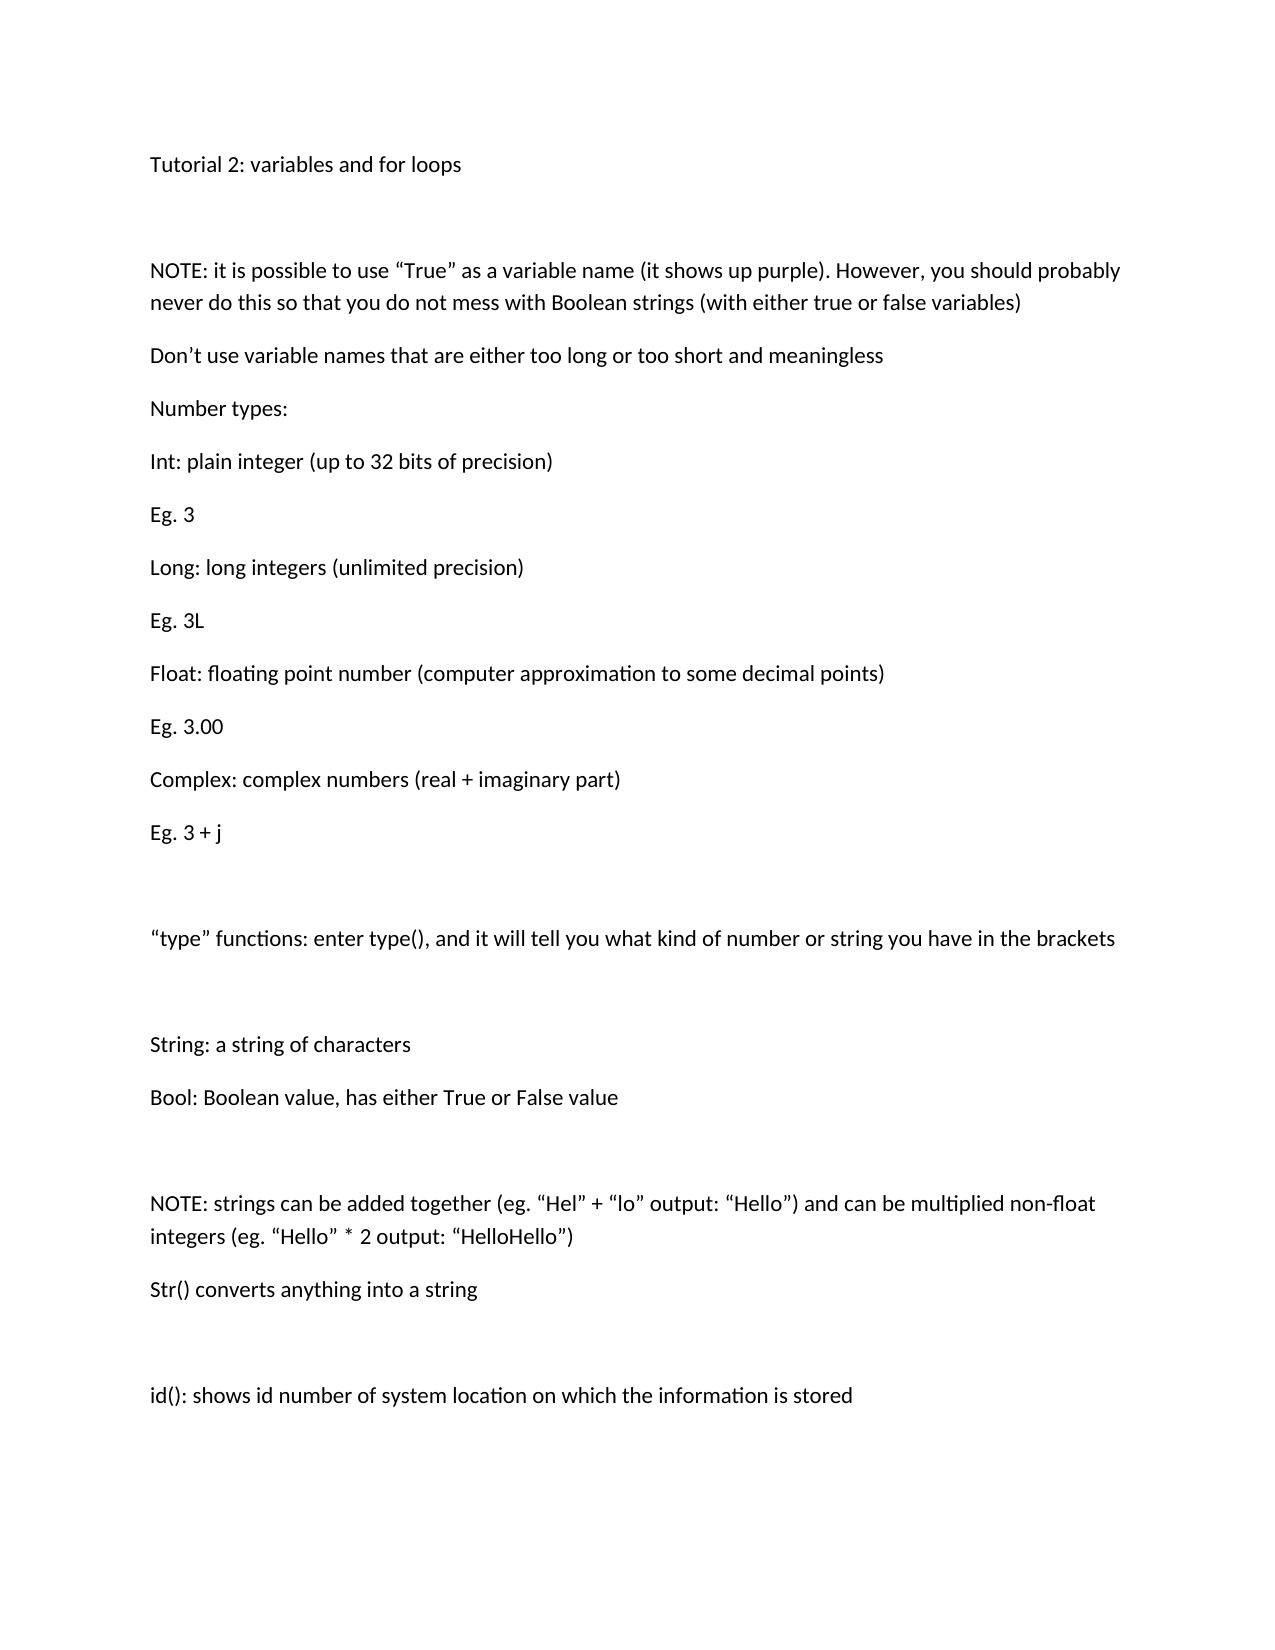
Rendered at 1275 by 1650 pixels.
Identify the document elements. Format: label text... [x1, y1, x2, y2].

text “type” functions: enter type(), and it will tell you what kind of number or string you have in the brackets [150, 924, 1125, 952]
text Complex: complex numbers (real + imaginary part) [150, 765, 1125, 793]
text Eg. 3L [150, 606, 1125, 634]
text String: a string of characters [150, 1031, 1125, 1058]
text Don’t use variable names that are either too long or too short and meaningless [150, 341, 1125, 369]
text NOTE: it is possible to use “True” as a variable name (it shows up purple). However, you should probably never do this so that you do not mess with Boolean strings (with either true or false variables) [150, 256, 1125, 316]
text NOTE: strings can be added together (eg. “Hel” + “lo” output: “Hello”) and can be multiplied non-float integers (eg. “Hello” * 2 output: “HelloHello”) [150, 1189, 1125, 1250]
text Number types: [150, 394, 1125, 422]
text Float: floating point number (computer approximation to some decimal points) [150, 659, 1125, 687]
text Str() converts anything into a string [150, 1275, 1125, 1303]
text Eg. 3.00 [150, 712, 1125, 740]
text Long: long integers (unlimited precision) [150, 553, 1125, 581]
text Tutorial 2: variables and for loops [150, 150, 1125, 178]
text Int: plain integer (up to 32 bits of precision) [150, 447, 1125, 475]
text Bool: Boolean value, has either True or False value [150, 1083, 1125, 1112]
text id(): shows id number of system location on which the information is stored [150, 1381, 1125, 1409]
text Eg. 3 + j [150, 818, 1125, 846]
text Eg. 3 [150, 500, 1125, 528]
